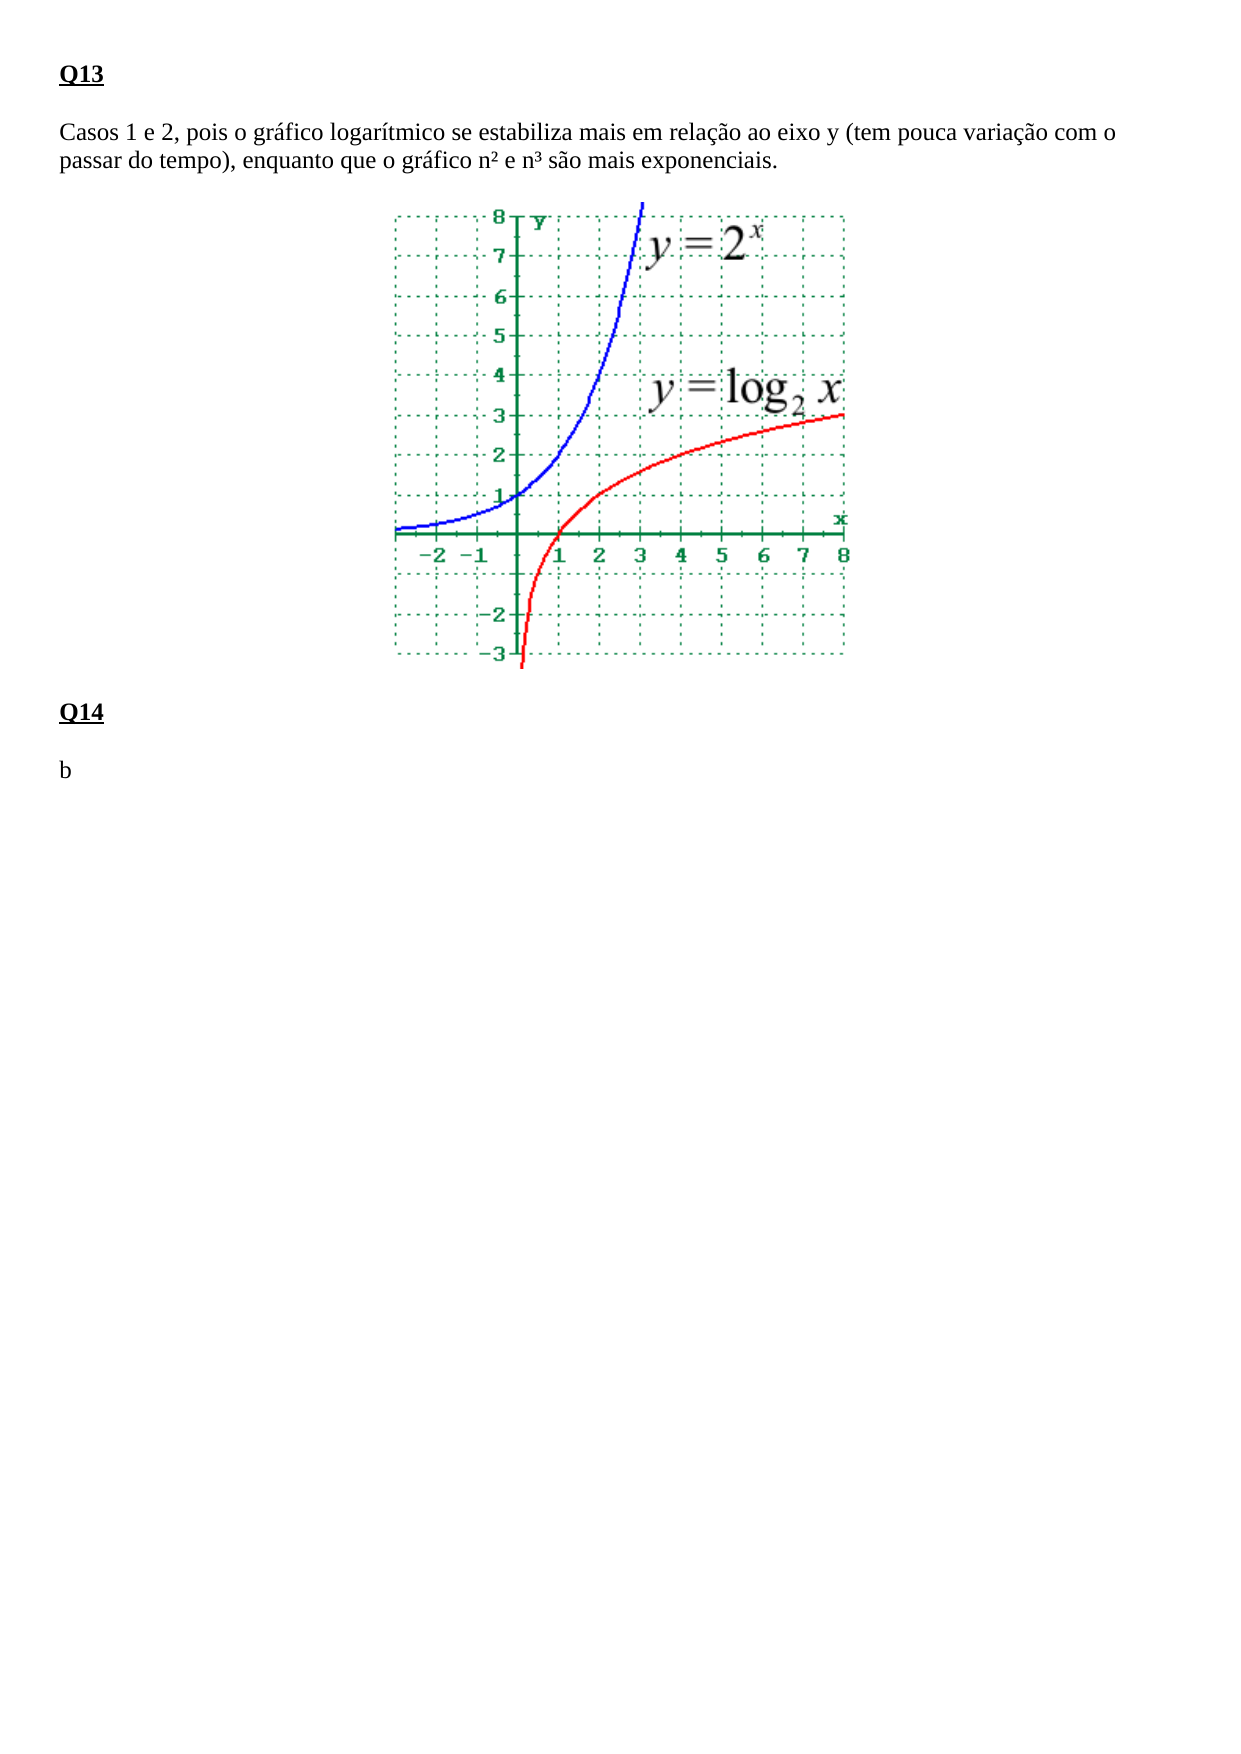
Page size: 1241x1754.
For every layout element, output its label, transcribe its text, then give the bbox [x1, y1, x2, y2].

text Q14 [59, 697, 1181, 726]
text b [59, 755, 1181, 783]
text Q13 [59, 59, 1181, 88]
picture [381, 202, 859, 669]
text Casos 1 e 2, pois o gráfico logarítmico se estabiliza mais em relação ao eixo y (tem pouca variação com o passar do tempo), enquanto que o gráfico n² e n³ são mais exponenciais. [59, 117, 1181, 174]
